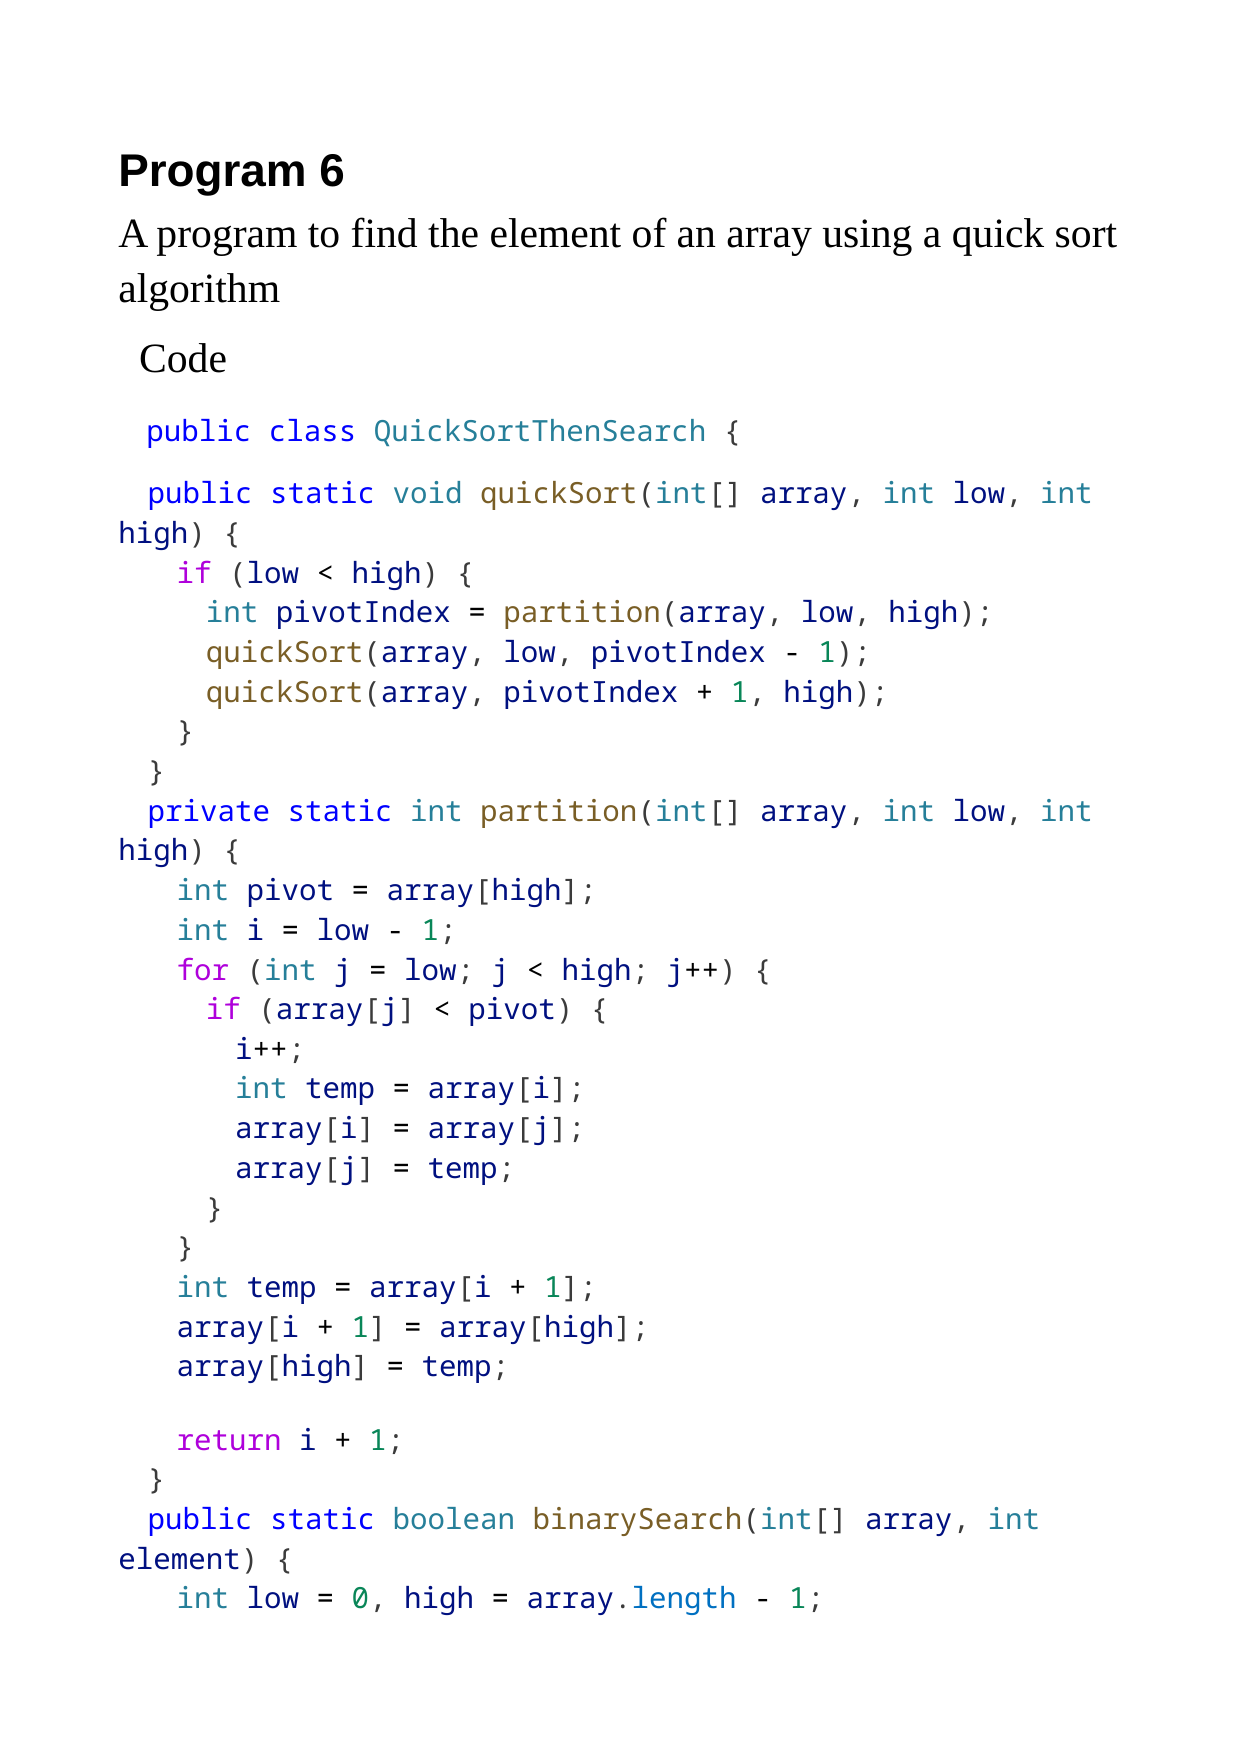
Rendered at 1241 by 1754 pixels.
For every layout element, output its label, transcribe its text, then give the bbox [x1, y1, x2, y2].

text if (array[j] < pivot) { [118, 988, 1157, 1028]
text int pivotIndex = partition(array, low, high); [118, 592, 1157, 631]
text array[i + 1] = array[high]; [118, 1306, 1157, 1346]
subtitle Program 6 [118, 143, 1157, 196]
text public static void quickSort(int[] array, int low, int high) { [118, 472, 1157, 552]
text private static int partition(int[] array, int low, int high) { [118, 790, 1157, 869]
text int temp = array[i]; [118, 1068, 1157, 1107]
text int temp = array[i + 1]; [118, 1266, 1157, 1306]
text } [118, 711, 1157, 750]
text Code [118, 333, 1157, 381]
text array[i] = array[j]; [118, 1107, 1157, 1147]
text } [118, 1458, 1157, 1498]
text } [118, 1227, 1157, 1266]
text return i + 1; [118, 1419, 1157, 1458]
text array[high] = temp; [118, 1346, 1157, 1385]
text array[j] = temp; [118, 1147, 1157, 1187]
text } [118, 750, 1157, 790]
text int low = 0, high = array.length - 1; [118, 1578, 1157, 1617]
text if (low < high) { [118, 552, 1157, 592]
text quickSort(array, pivotIndex + 1, high); [118, 671, 1157, 711]
text for (int j = low; j < high; j++) { [118, 949, 1157, 988]
text int pivot = array[high]; [118, 869, 1157, 909]
text quickSort(array, low, pivotIndex - 1); [118, 631, 1157, 671]
text A program to find the element of an array using a quick sort algorithm [118, 208, 1157, 311]
text public static boolean binarySearch(int[] array, int element) { [118, 1498, 1157, 1578]
text } [118, 1187, 1157, 1227]
text i++; [118, 1028, 1157, 1068]
text public class QuickSortThenSearch { [118, 403, 1157, 451]
text int i = low - 1; [118, 909, 1157, 949]
